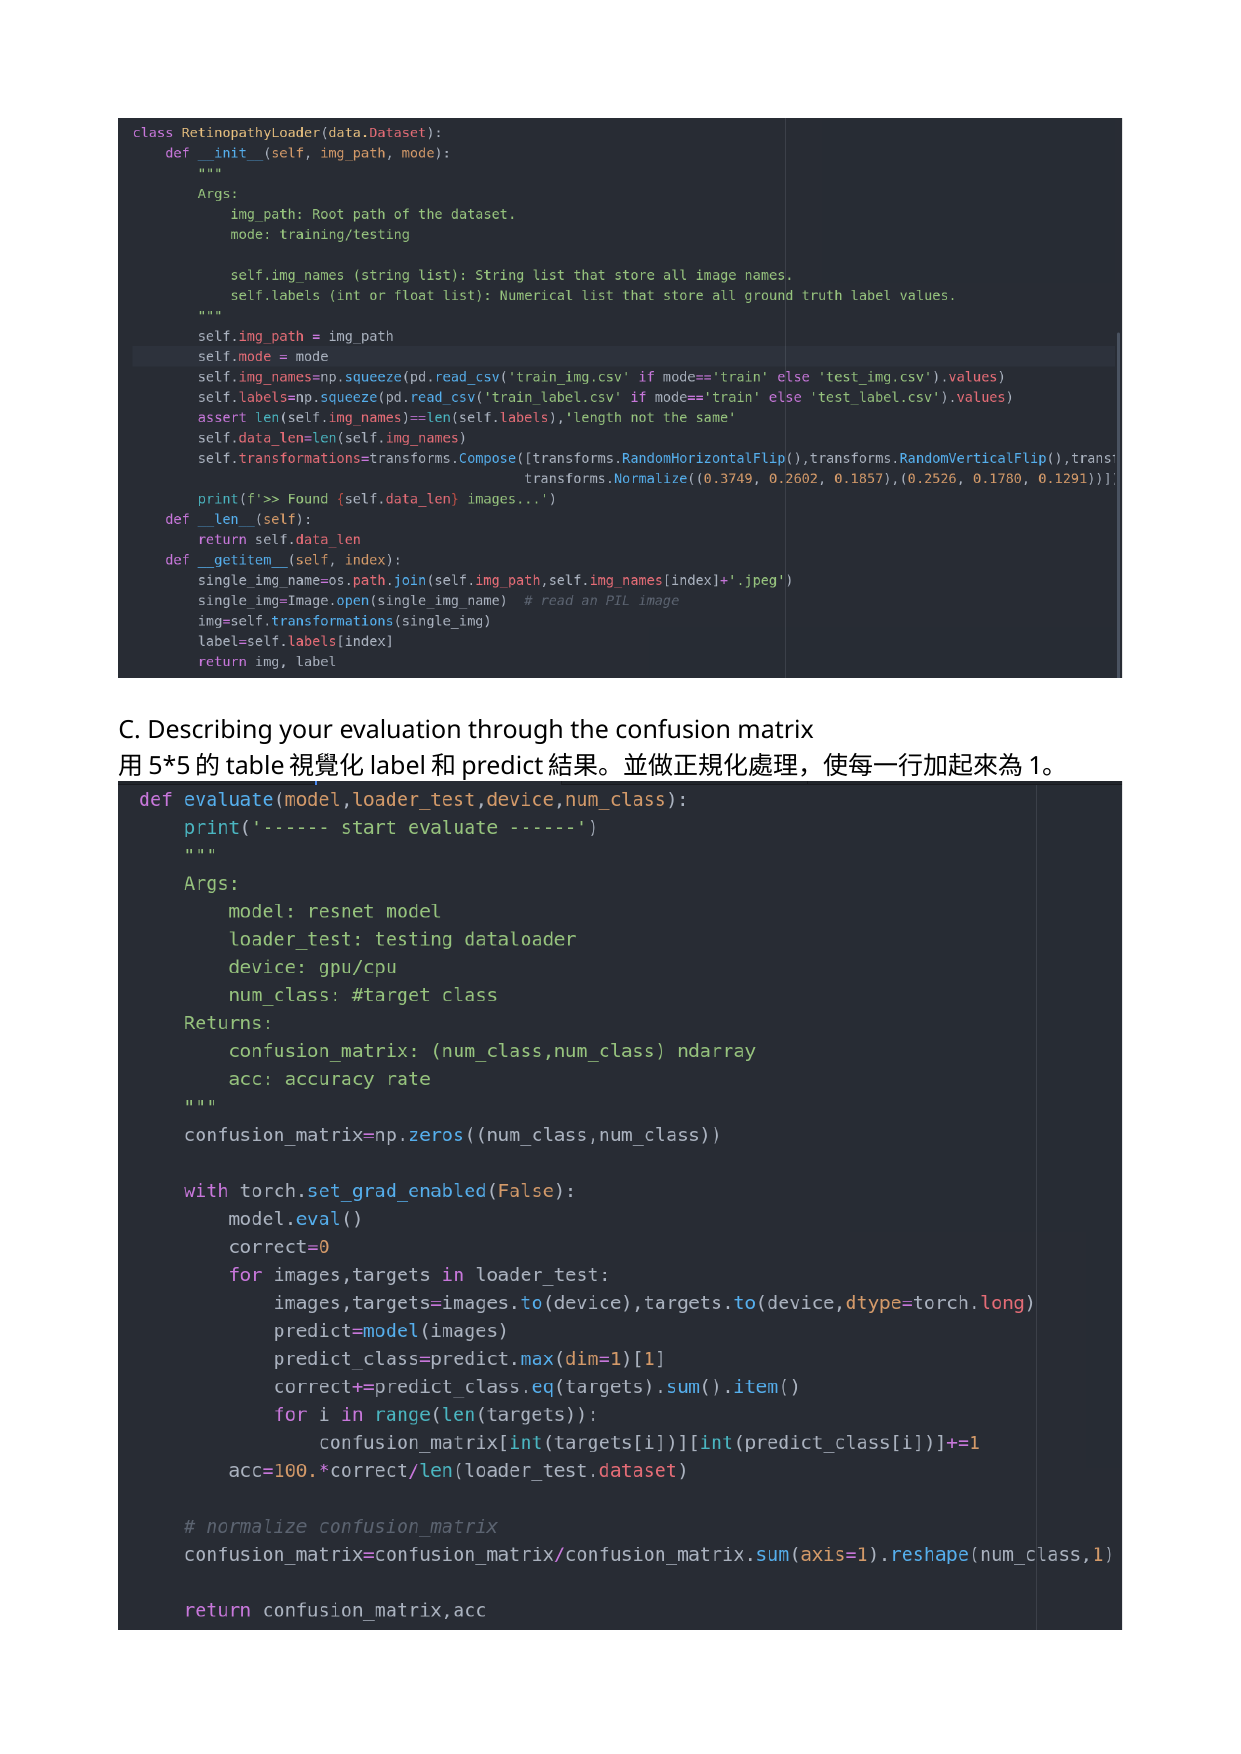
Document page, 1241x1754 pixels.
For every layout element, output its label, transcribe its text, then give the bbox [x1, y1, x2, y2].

picture [118, 781, 1123, 1630]
text C. Describing your evaluation through the confusion matrix [118, 711, 1122, 745]
text 用5*5的table視覺化label和predict結果。並做正規化處理，使每一行加起來為1。 [118, 745, 1122, 781]
picture [118, 118, 1123, 678]
